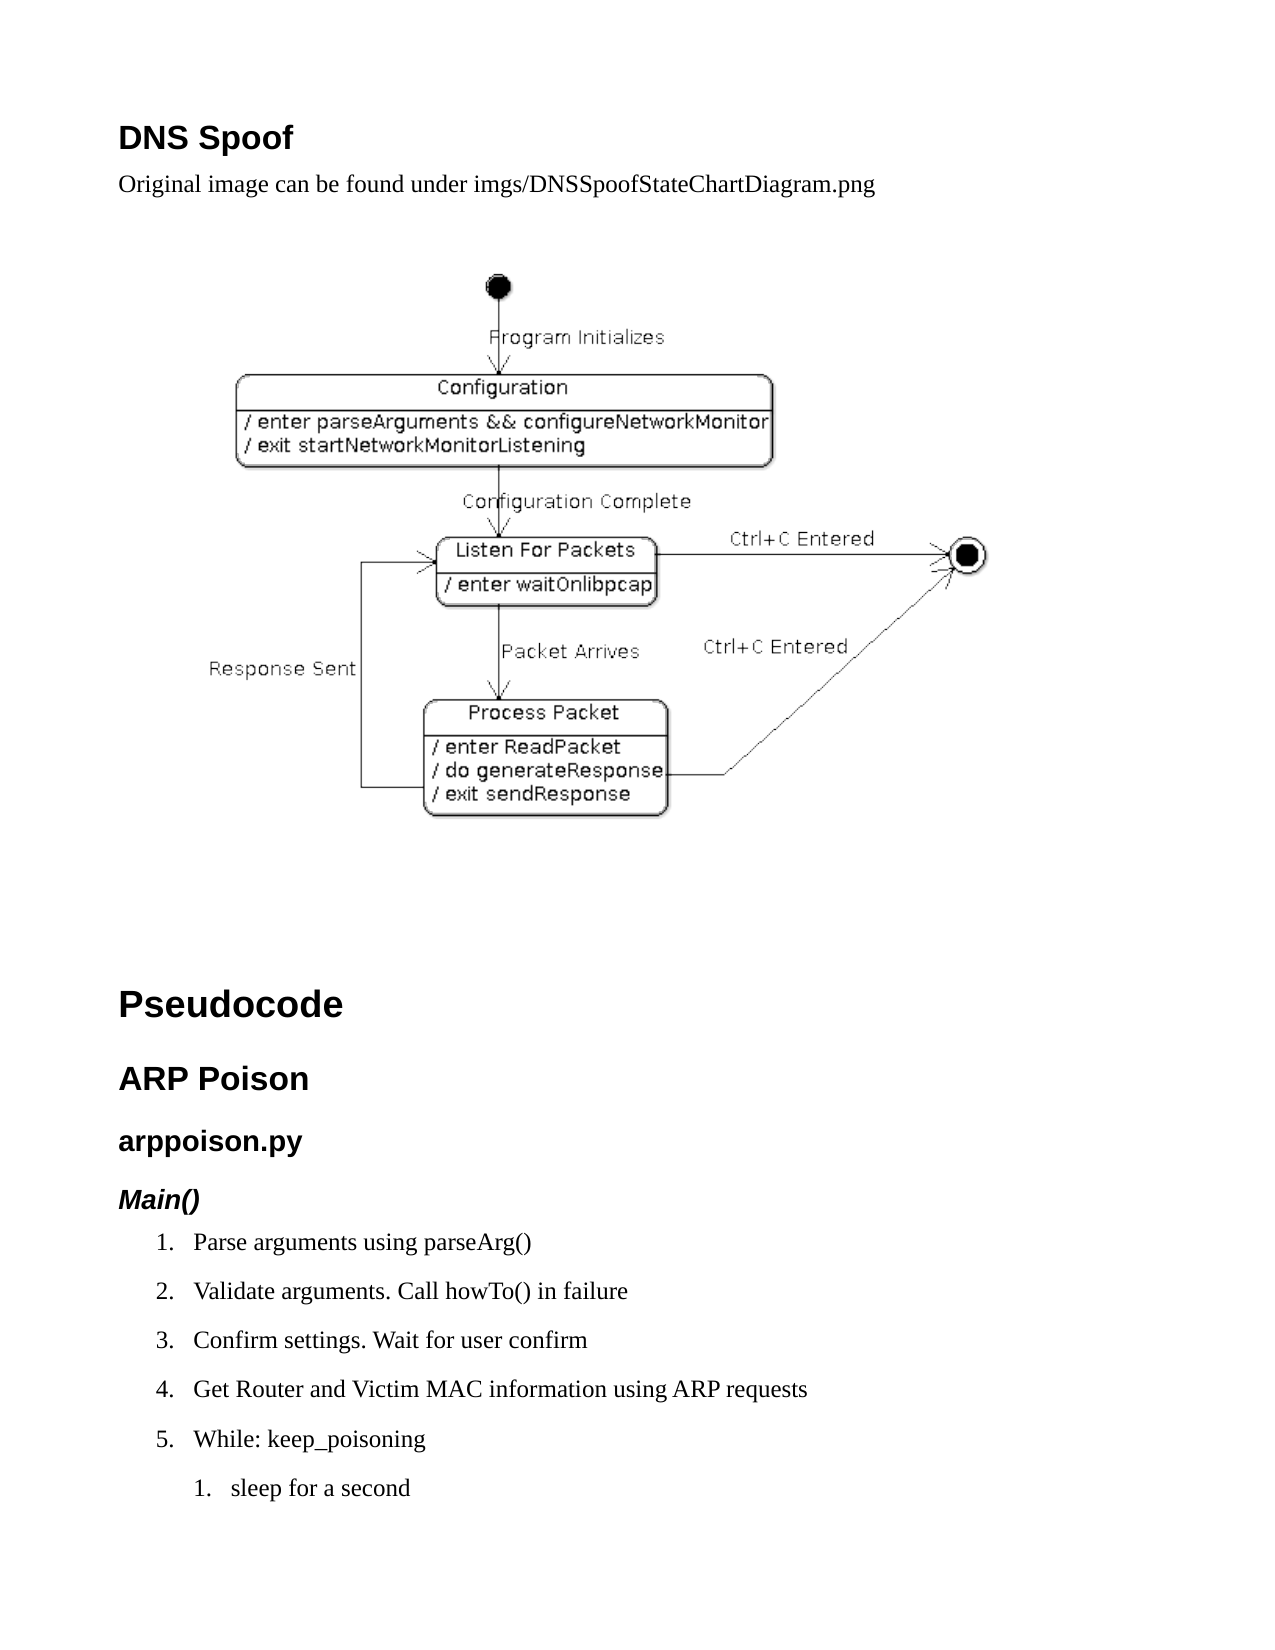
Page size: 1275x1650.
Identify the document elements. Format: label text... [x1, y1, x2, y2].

picture [123, 228, 1152, 901]
subtitle ARP Poison [118, 1058, 1157, 1097]
list While: keep_poisoning [156, 1424, 1157, 1452]
list Get Router and Victim MAC information using ARP requests [156, 1374, 1157, 1403]
subtitle arppoison.py [118, 1124, 1157, 1158]
list sleep for a second [193, 1473, 1157, 1501]
subtitle Pseudocode [118, 982, 1157, 1025]
subtitle Main() [118, 1183, 1157, 1215]
list Parse arguments using parseArg() [156, 1227, 1157, 1256]
list Validate arguments. Call howTo() in failure [156, 1276, 1157, 1305]
subtitle DNS Spoof [118, 118, 1157, 157]
text Original image can be found under imgs/DNSSpoofStateChartDiagram.png [118, 169, 1157, 198]
list Confirm settings. Wait for user confirm [156, 1326, 1157, 1354]
